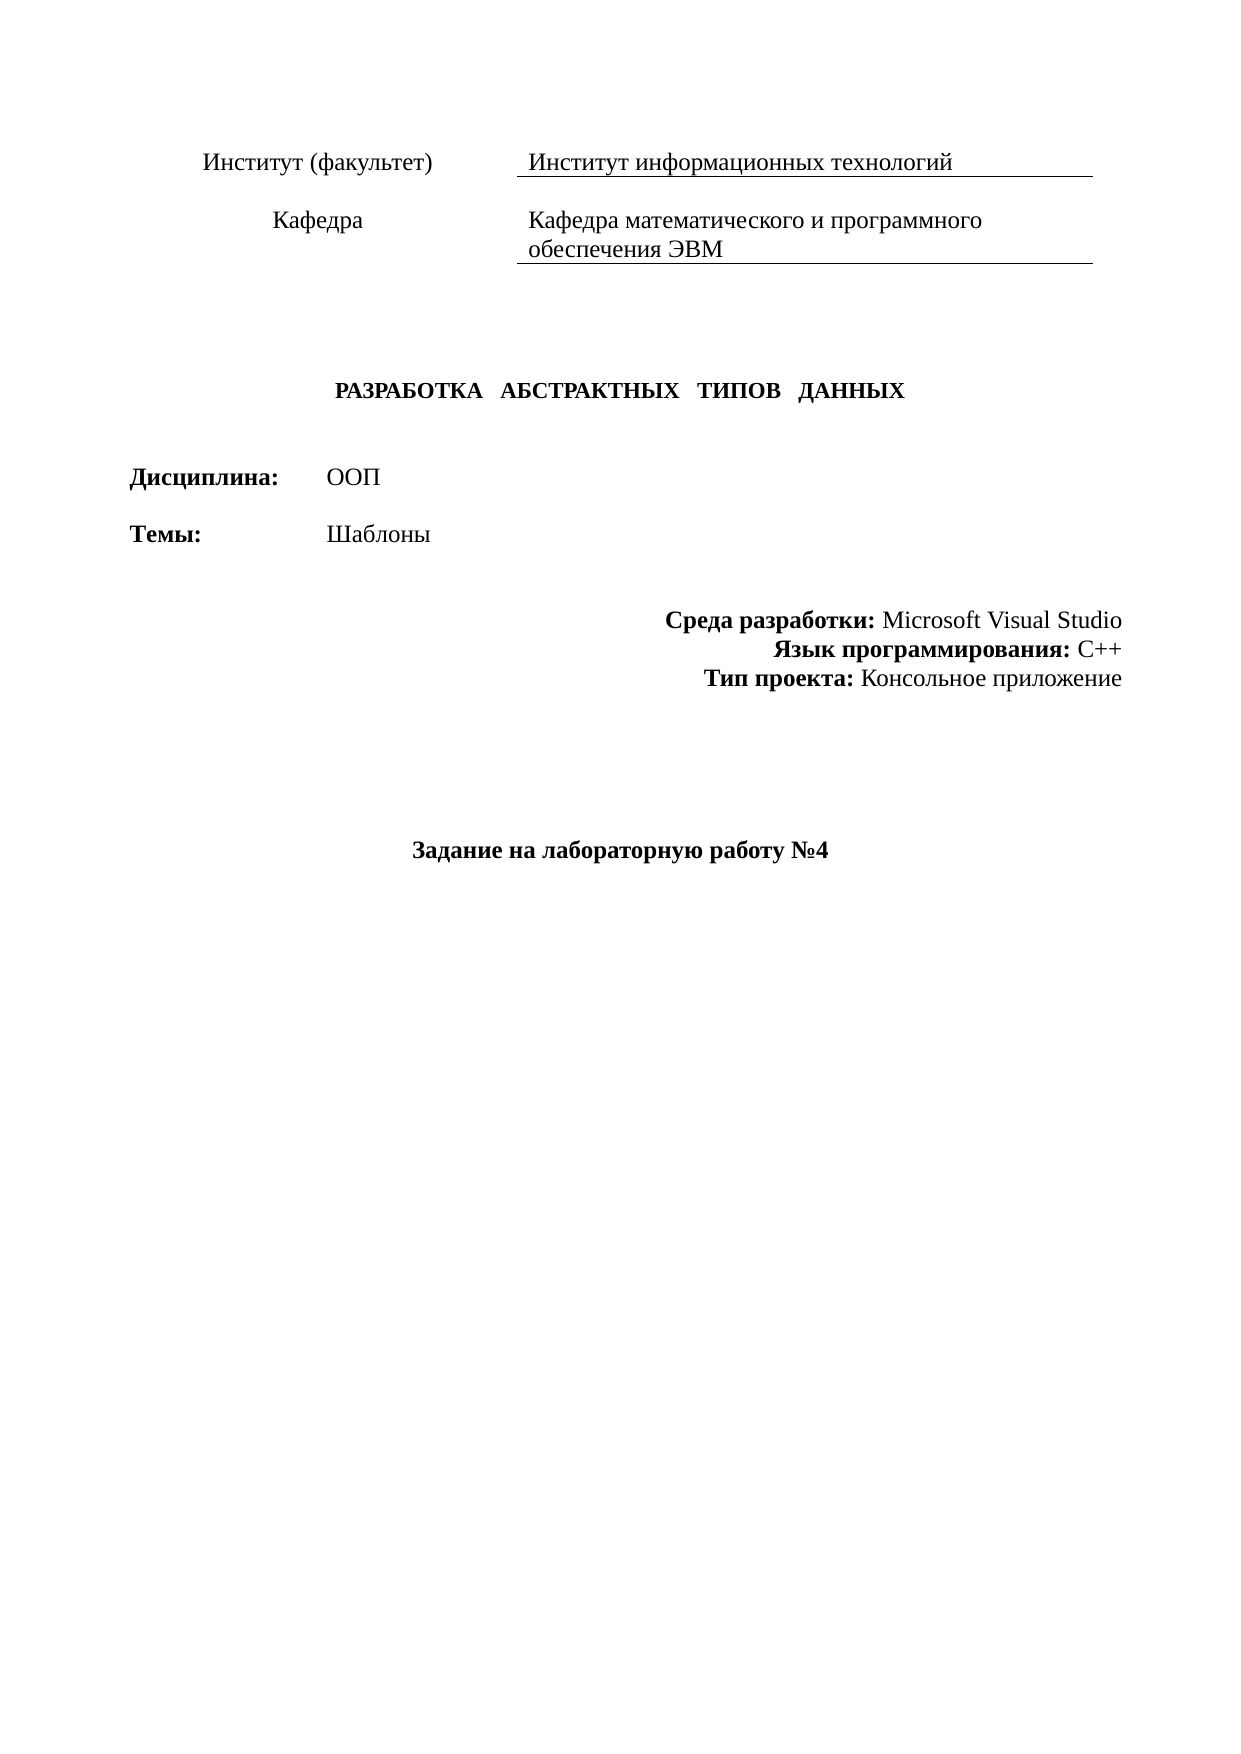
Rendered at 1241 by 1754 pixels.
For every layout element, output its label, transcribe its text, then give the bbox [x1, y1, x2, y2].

table_cell Кафедра [118, 176, 517, 263]
table_header ООП [315, 462, 1093, 519]
text Задание на лабораторную работу №4 [118, 836, 1122, 864]
table_header Дисциплина: [118, 462, 315, 519]
table_header Институт информационных технологий [517, 147, 1093, 176]
text Тип проекта: Консольное приложение [118, 663, 1122, 692]
subtitle РАЗРАБОТКА АБСТРАКТНЫХ ТИПОВ ДАННЫХ [118, 377, 1122, 403]
text Язык программирования: C++ [118, 634, 1122, 663]
table_cell Шаблоны [315, 519, 1093, 548]
table_cell Кафедра математического и программного обеспечения ЭВМ [517, 177, 1093, 263]
text Среда разработки: Microsoft Visual Studio [118, 606, 1122, 634]
table_cell Темы: [118, 519, 315, 548]
table_header Институт (факультет) [118, 147, 517, 176]
